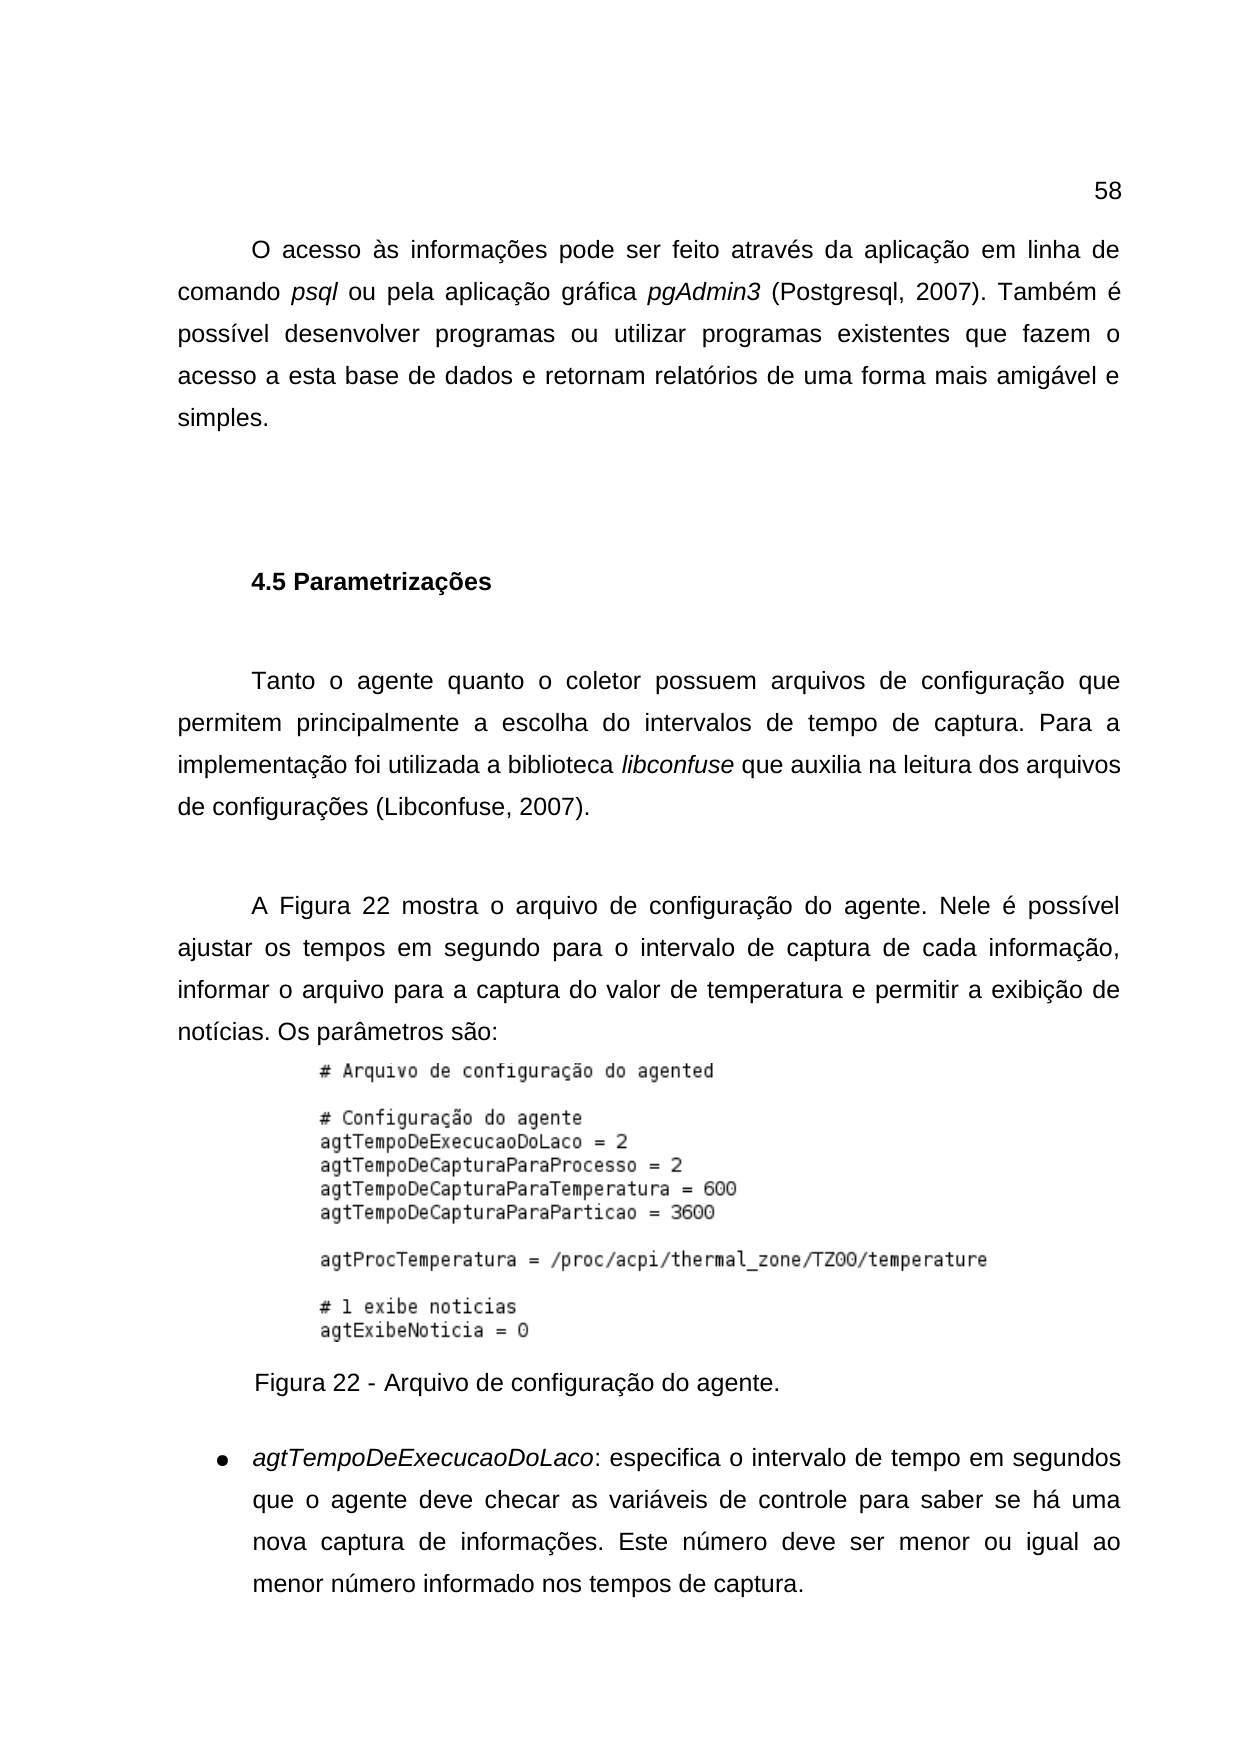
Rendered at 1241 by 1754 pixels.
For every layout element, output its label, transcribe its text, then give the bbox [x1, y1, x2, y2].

text Tanto o agente quanto o coletor possuem arquivos de configuração que permitem principalmente a escolha do intervalos de tempo de captura. Para a implementação foi utilizada a biblioteca libconfuse que auxilia na leitura dos arquivos de configurações (Libconfuse, 2007). [177, 667, 1122, 821]
list agtTempoDeExecucaoDoLaco: especifica o intervalo de tempo em segundos que o agente deve checar as variáveis de controle para saber se há uma nova captura de informações. Este número deve ser menor ou igual ao menor número informado nos tempos de captura. [215, 1063, 1122, 1598]
text A Figura 22 mostra o arquivo de configuração do agente. Nele é possível ajustar os tempos em segundo para o intervalo de captura de cada informação, informar o arquivo para a captura do valor de temperatura e permitir a exibição de notícias. Os parâmetros são: [177, 892, 1122, 1046]
list Arquivo de configuração do agente. [254, 1369, 1051, 1397]
text O acesso às informações pode ser feito através da aplicação em linha de comando psql ou pela aplicação gráfica pgAdmin3 (Postgresql, 2007). Também é possível desenvolver programas ou utilizar programas existentes que fazem o acesso a esta base de dados e retornam relatórios de uma forma mais amigável e simples. [177, 236, 1122, 432]
picture [317, 1063, 988, 1342]
subtitle Parametrizações [251, 568, 1122, 596]
